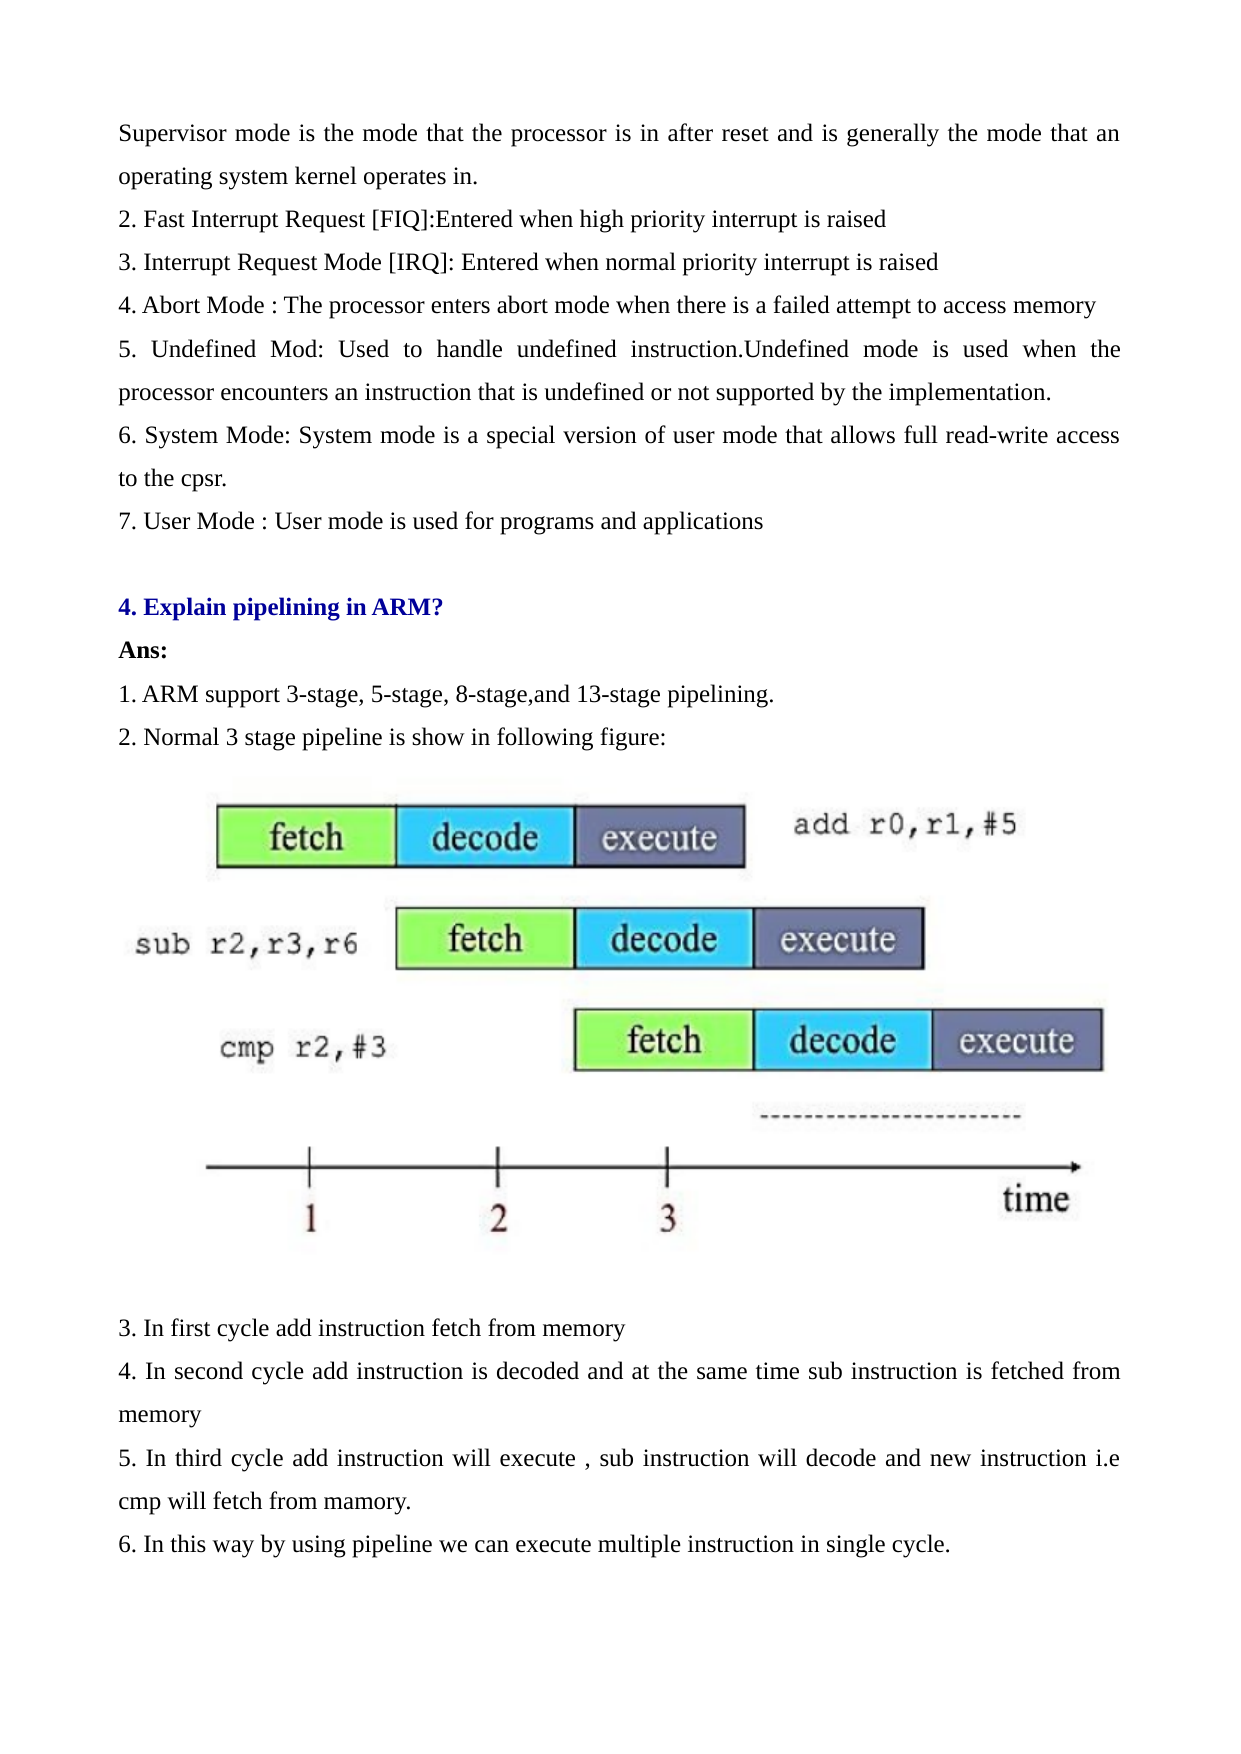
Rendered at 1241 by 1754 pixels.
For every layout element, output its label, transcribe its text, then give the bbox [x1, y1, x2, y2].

text 6. System Mode: System mode is a special version of user mode that allows full read-write access to the cpsr. [118, 420, 1122, 492]
text Supervisor mode is the mode that the processor is in after reset and is generally the mode that an operating system kernel operates in. [118, 118, 1122, 190]
text 2. Normal 3 stage pipeline is show in following figure: [118, 722, 1122, 751]
text 3. Interrupt Request Mode [IRQ]: Entered when normal priority interrupt is raised [118, 247, 1122, 276]
text 7. User Mode : User mode is used for programs and applications [118, 506, 1122, 535]
text 3. In first cycle add instruction fetch from memory [118, 1313, 1122, 1342]
text 2. Fast Interrupt Request [FIQ]:Entered when high priority interrupt is raised [118, 204, 1122, 233]
text 4. In second cycle add instruction is decoded and at the same time sub instruction is fetched from memory [118, 1356, 1122, 1428]
text 4. Abort Mode : The processor enters abort mode when there is a failed attempt to access memory [118, 291, 1122, 319]
text 4. Explain pipelining in ARM? [118, 592, 1122, 621]
text 1. ARM support 3-stage, 5-stage, 8-stage,and 13-stage pipelining. [118, 679, 1122, 707]
text 5. In third cycle add instruction will execute , sub instruction will decode and new instruction i.e cmp will fetch from mamory. [118, 1443, 1122, 1514]
text Ans: [118, 636, 1122, 664]
text 6. In this way by using pipeline we can execute multiple instruction in single cycle. [118, 1529, 1122, 1558]
picture [118, 765, 1123, 1256]
text 5. Undefined Mod: Used to handle undefined instruction.Undefined mode is used when the processor encounters an instruction that is undefined or not supported by the implementation. [118, 334, 1122, 406]
